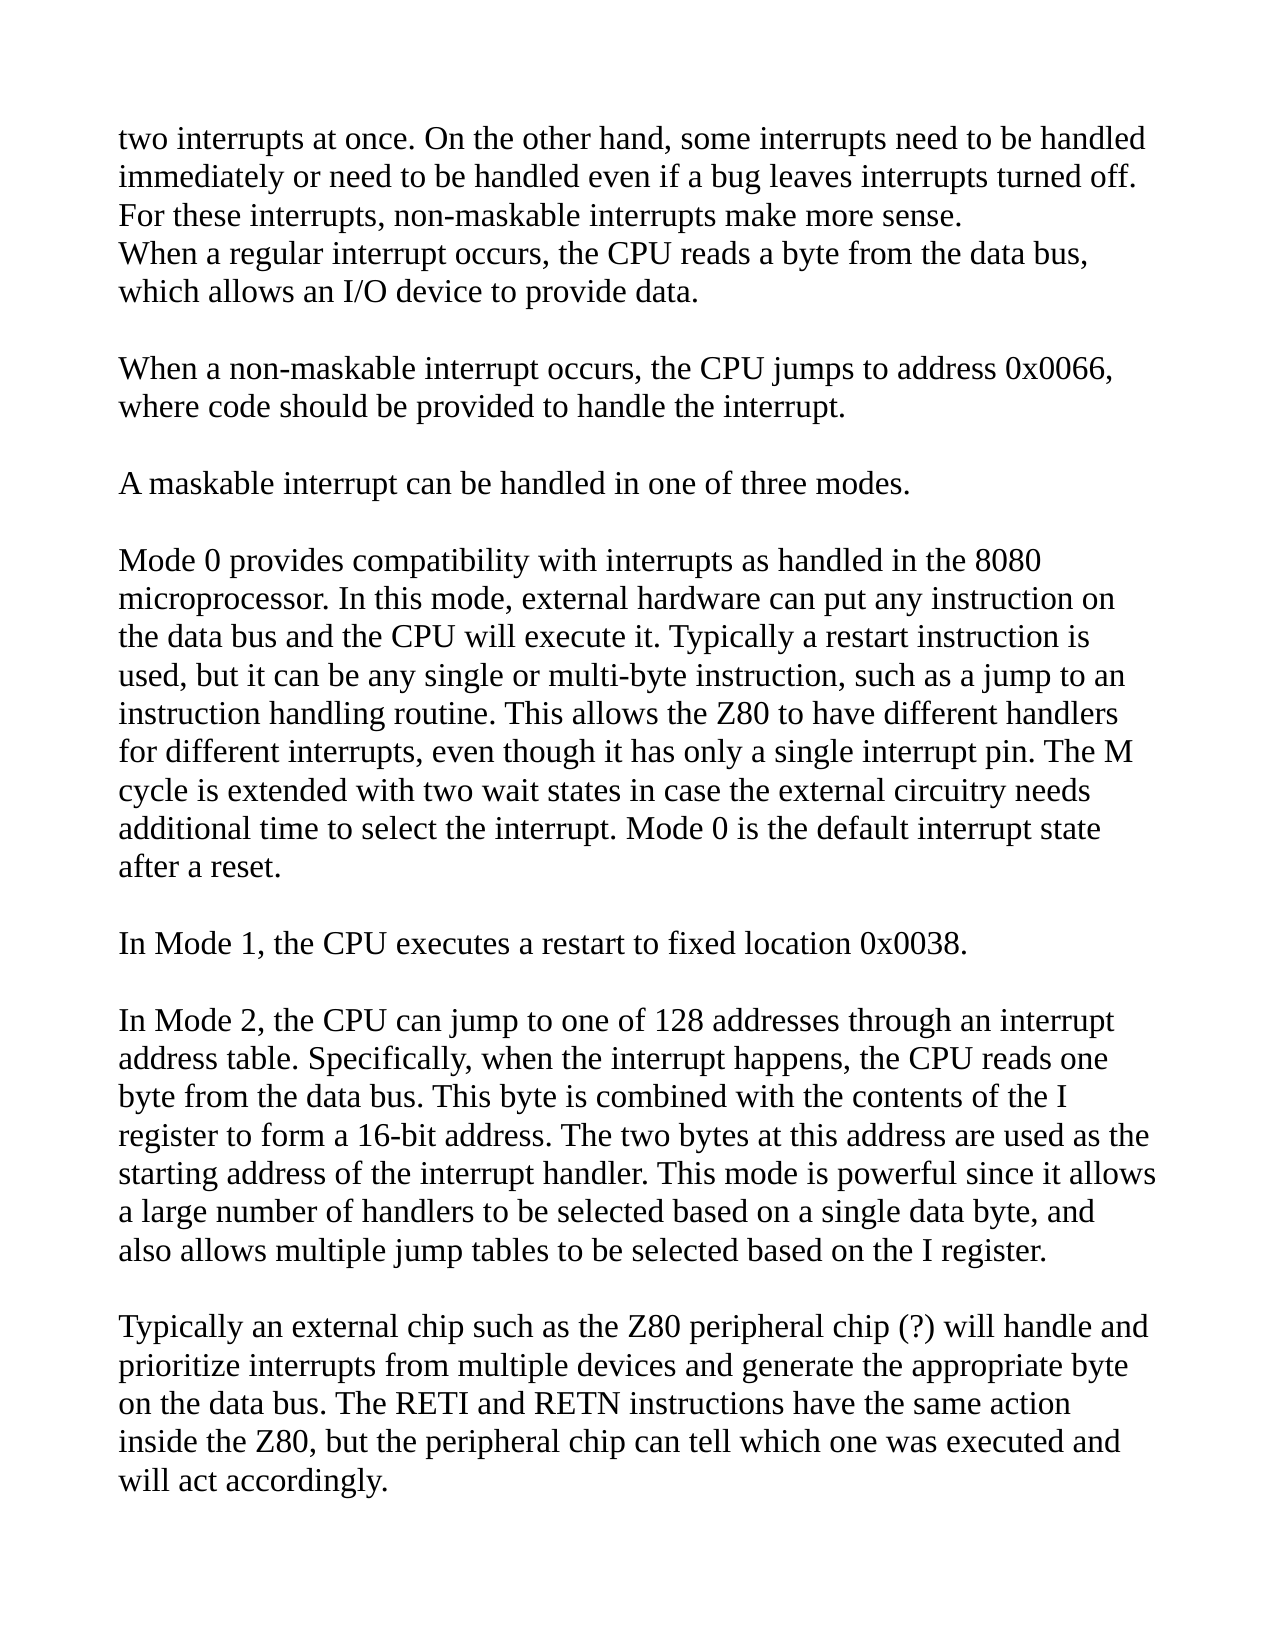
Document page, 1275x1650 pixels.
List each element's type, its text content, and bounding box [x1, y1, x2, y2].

text When a regular interrupt occurs, the CPU reads a byte from the data bus, which allows an I/O device to provide data. [118, 233, 1157, 310]
text A maskable interrupt can be handled in one of three modes. [118, 463, 1157, 501]
text Mode 0 provides compatibility with interrupts as handled in the 8080 microprocessor. In this mode, external hardware can put any instruction on the data bus and the CPU will execute it. Typically a restart instruction is used, but it can be any single or multi-byte instruction, such as a jump to an instruction handling routine. This allows the Z80 to have different handlers for different interrupts, even though it has only a single interrupt pin. The M cycle is extended with two wait states in case the external circuitry needs additional time to select the interrupt. Mode 0 is the default interrupt state after a reset. [118, 540, 1157, 885]
text When a non-maskable interrupt occurs, the CPU jumps to address 0x0066, where code should be provided to handle the interrupt. [118, 348, 1157, 425]
text In Mode 1, the CPU executes a restart to fixed location 0x0038. [118, 923, 1157, 961]
text Typically an external chip such as the Z80 peripheral chip (?) will handle and prioritize interrupts from multiple devices and generate the appropriate byte on the data bus. The RETI and RETN instructions have the same action inside the Z80, but the peripheral chip can tell which one was executed and will act accordingly. [118, 1306, 1157, 1498]
text two interrupts at once. On the other hand, some interrupts need to be handled immediately or need to be handled even if a bug leaves interrupts turned off. For these interrupts, non-maskable interrupts make more sense. [118, 118, 1157, 233]
text In Mode 2, the CPU can jump to one of 128 addresses through an interrupt address table. Specifically, when the interrupt happens, the CPU reads one byte from the data bus. This byte is combined with the contents of the I register to form a 16-bit address. The two bytes at this address are used as the starting address of the interrupt handler. This mode is powerful since it allows a large number of handlers to be selected based on a single data byte, and also allows multiple jump tables to be selected based on the I register. [118, 1000, 1157, 1268]
